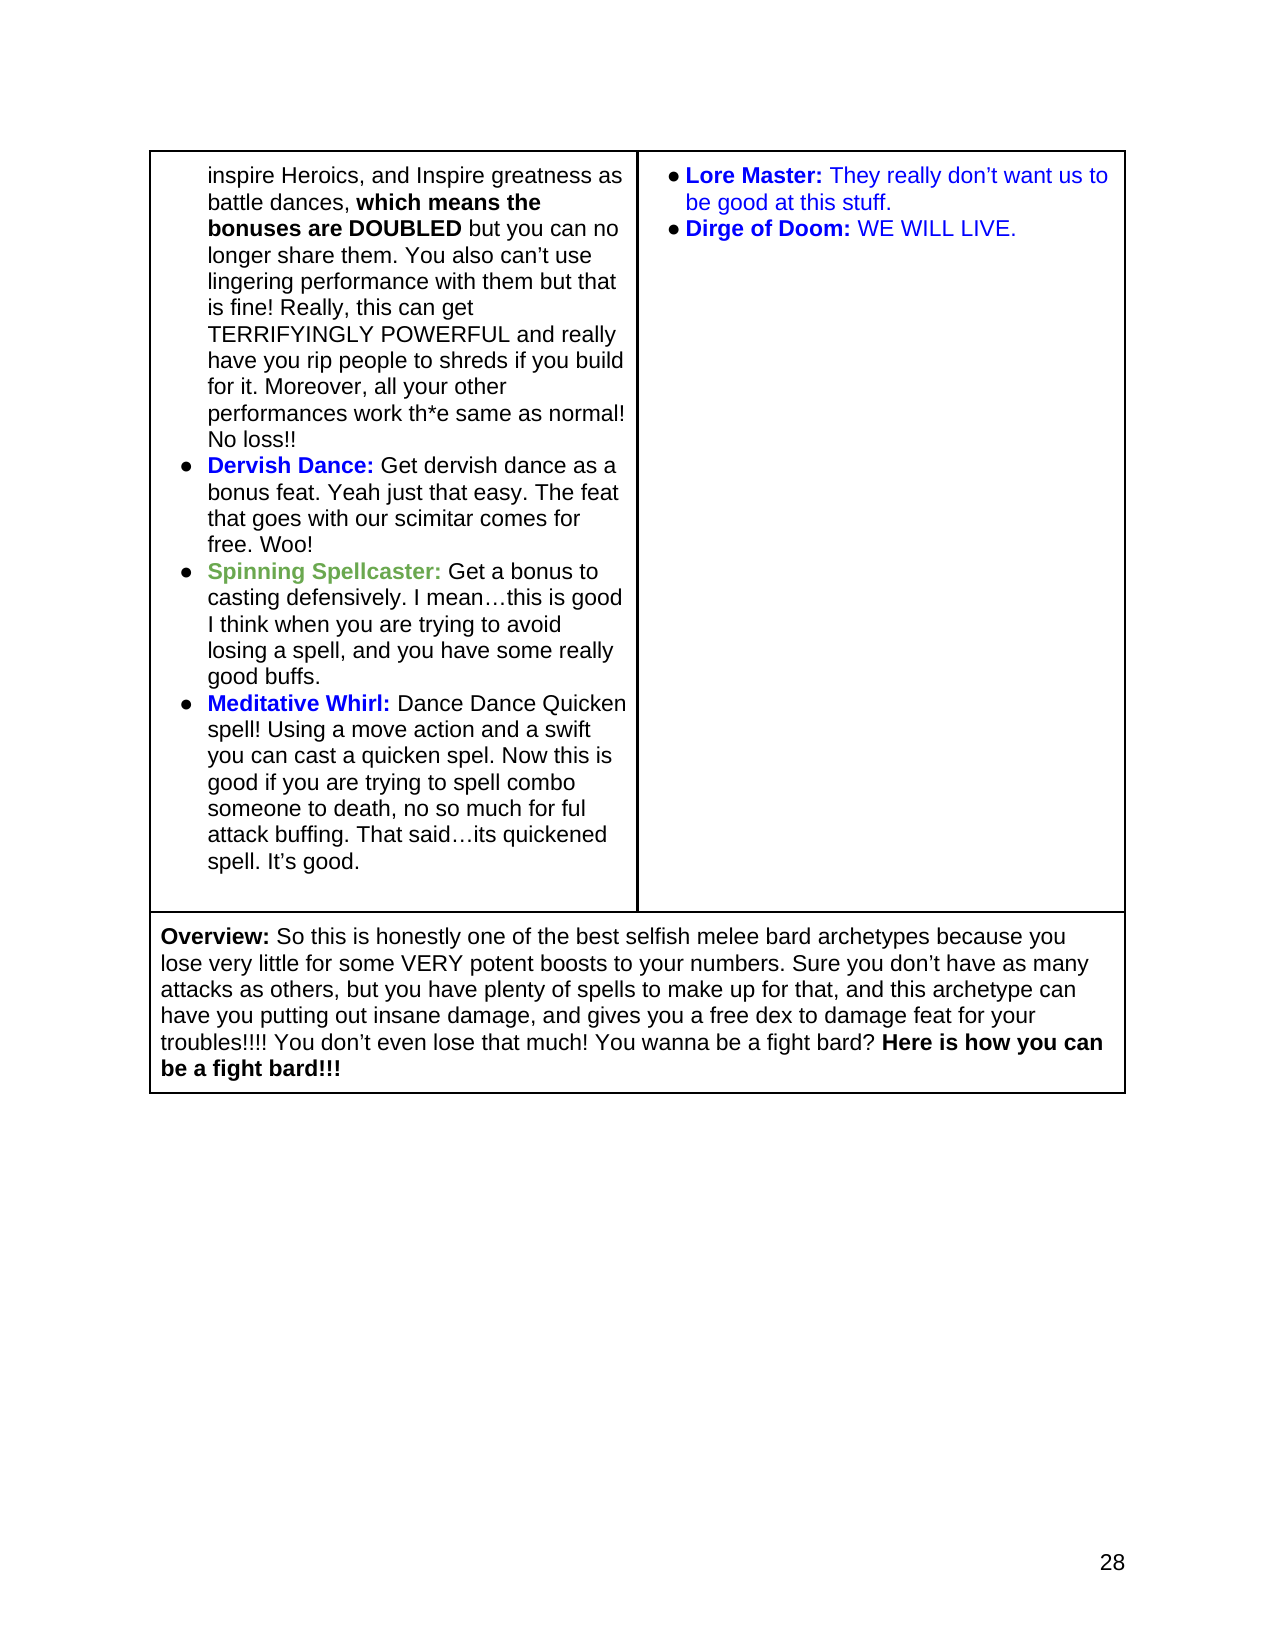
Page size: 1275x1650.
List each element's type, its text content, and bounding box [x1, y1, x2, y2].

table_cell No Buffs For Team: I mean technically you can still get bardic masterpieces to buff your team if you need and you get double bonuses for yourself so…eh? Lore Master: They really don’t want us to be good at this stuff. Dirge of Doom: WE WILL LIVE. [639, 152, 1124, 911]
table_cell inspire Heroics, and Inspire greatness as battle dances, which means the bonuses are DOUBLED but you can no longer share them. You also can’t use lingering performance with them but that is fine! Really, this can get TERRIFYINGLY POWERFUL and really have you rip people to shreds if you build for it. Moreover, all your other performances work th*e same as normal! No loss!! Dervish Dance: Get dervish dance as a bonus feat. Yeah just that easy. The feat that goes with our scimitar comes for free. Woo! Spinning Spellcaster: Get a bonus to casting defensively. I mean…this is good I think when you are trying to avoid losing a spell, and you have some really good buffs. Meditative Whirl: Dance Dance Quicken spell! Using a move action and a swift you can cast a quicken spel. Now this is good if you are trying to spell combo someone to death, no so much for ful attack buffing. That said…its quickened spell. It’s good. [151, 152, 636, 911]
table_cell Overview: So this is honestly one of the best selfish melee bard archetypes because you lose very little for some VERY potent boosts to your numbers. Sure you don’t have as many attacks as others, but you have plenty of spells to make up for that, and this archetype can have you putting out insane damage, and gives you a free dex to damage feat for your troubles!!!! You don’t even lose that much! You wanna be a fight bard? Here is how you can be a fight bard!!! [151, 913, 1124, 1092]
